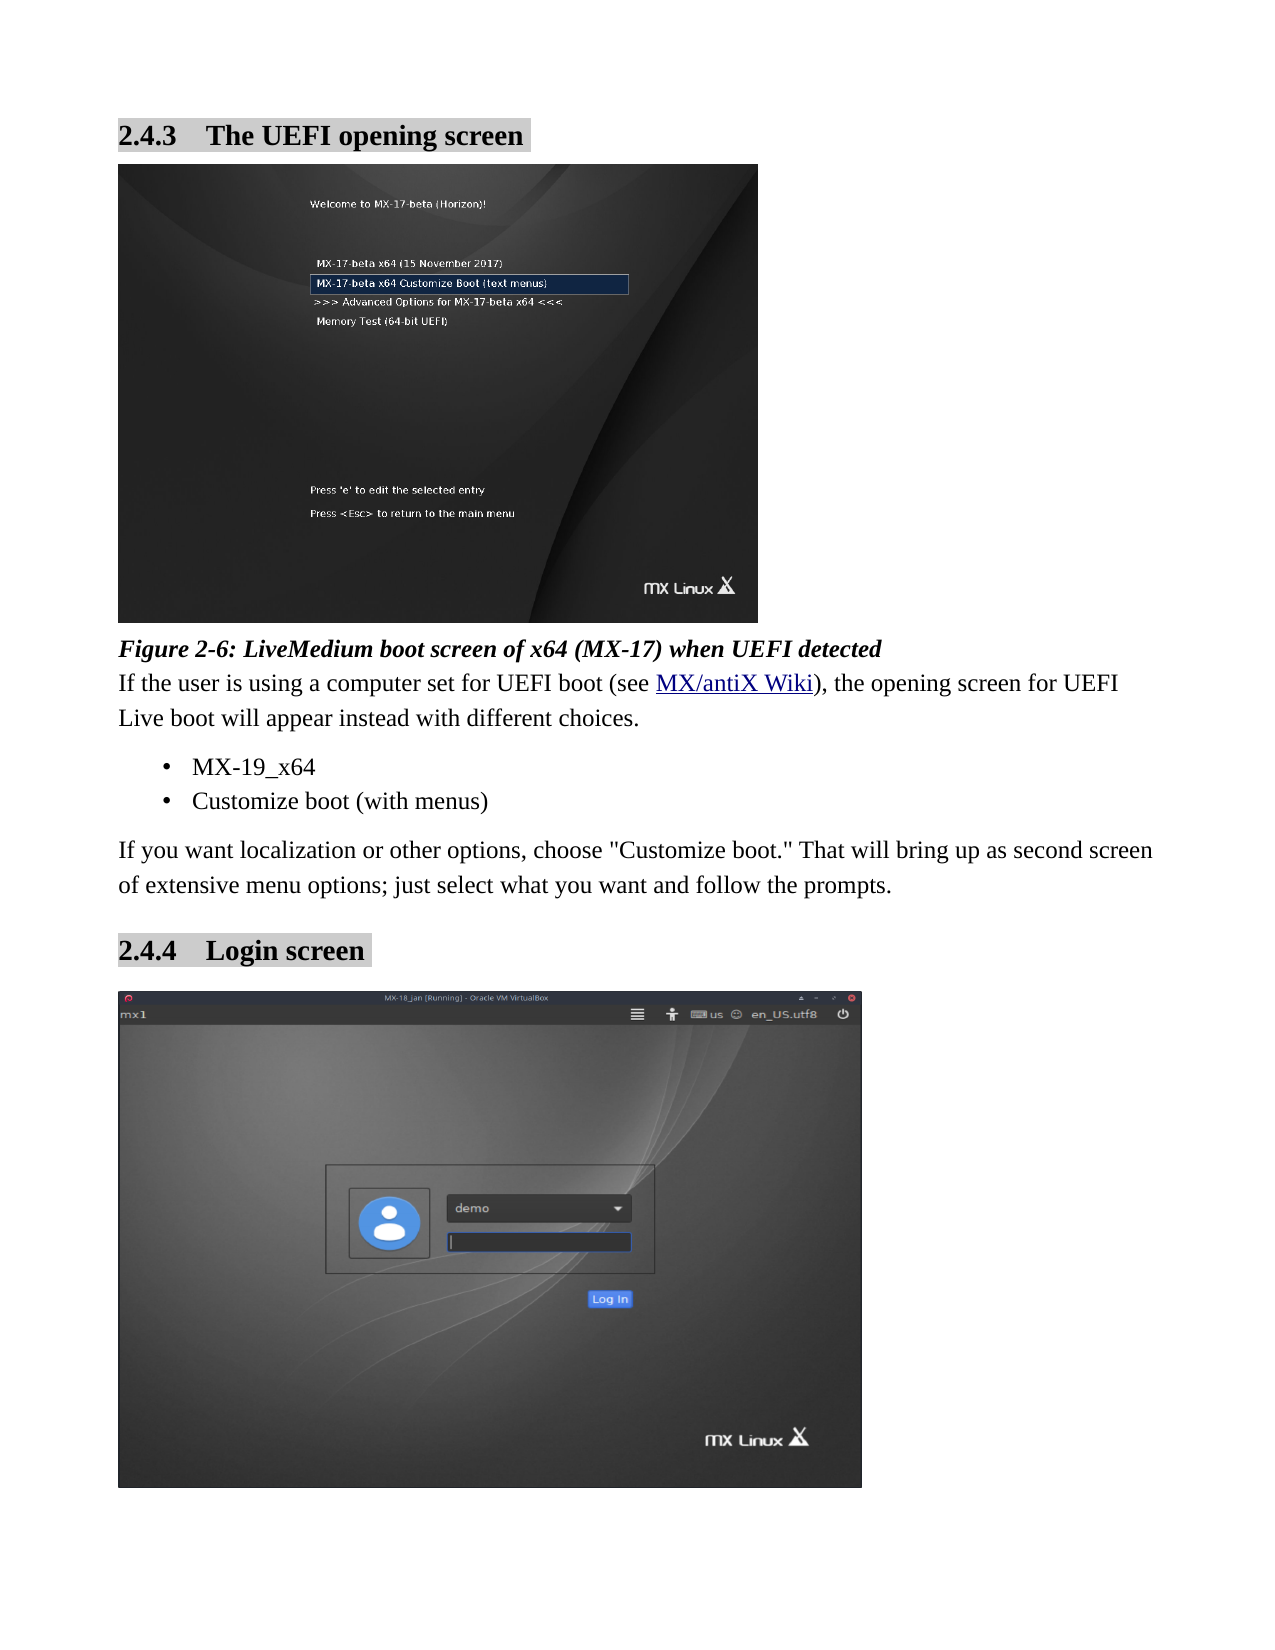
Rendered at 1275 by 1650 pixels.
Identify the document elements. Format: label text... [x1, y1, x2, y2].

subtitle 2.4.4 Login screen [372, 933, 1157, 967]
subtitle 2.4.3 The UEFI opening screen [531, 118, 1157, 152]
text If you want localization or other options, choose "Customize boot." That will bring up as second screen of extensive menu options; just select what you want and follow the prompts. [118, 835, 1157, 898]
text If the user is using a computer set for UEFI boot (see MX/antiX Wiki), the opening screen for UEFI Live boot will appear instead with different choices. [118, 668, 1157, 731]
list Customize boot (with menus) [162, 786, 1157, 815]
picture [118, 991, 862, 1488]
text Figure 2-6: LiveMedium boot screen of x64 (MX-17) when UEFI detected [118, 634, 1157, 662]
picture [118, 164, 758, 623]
list MX-19_x64 [162, 752, 1157, 780]
